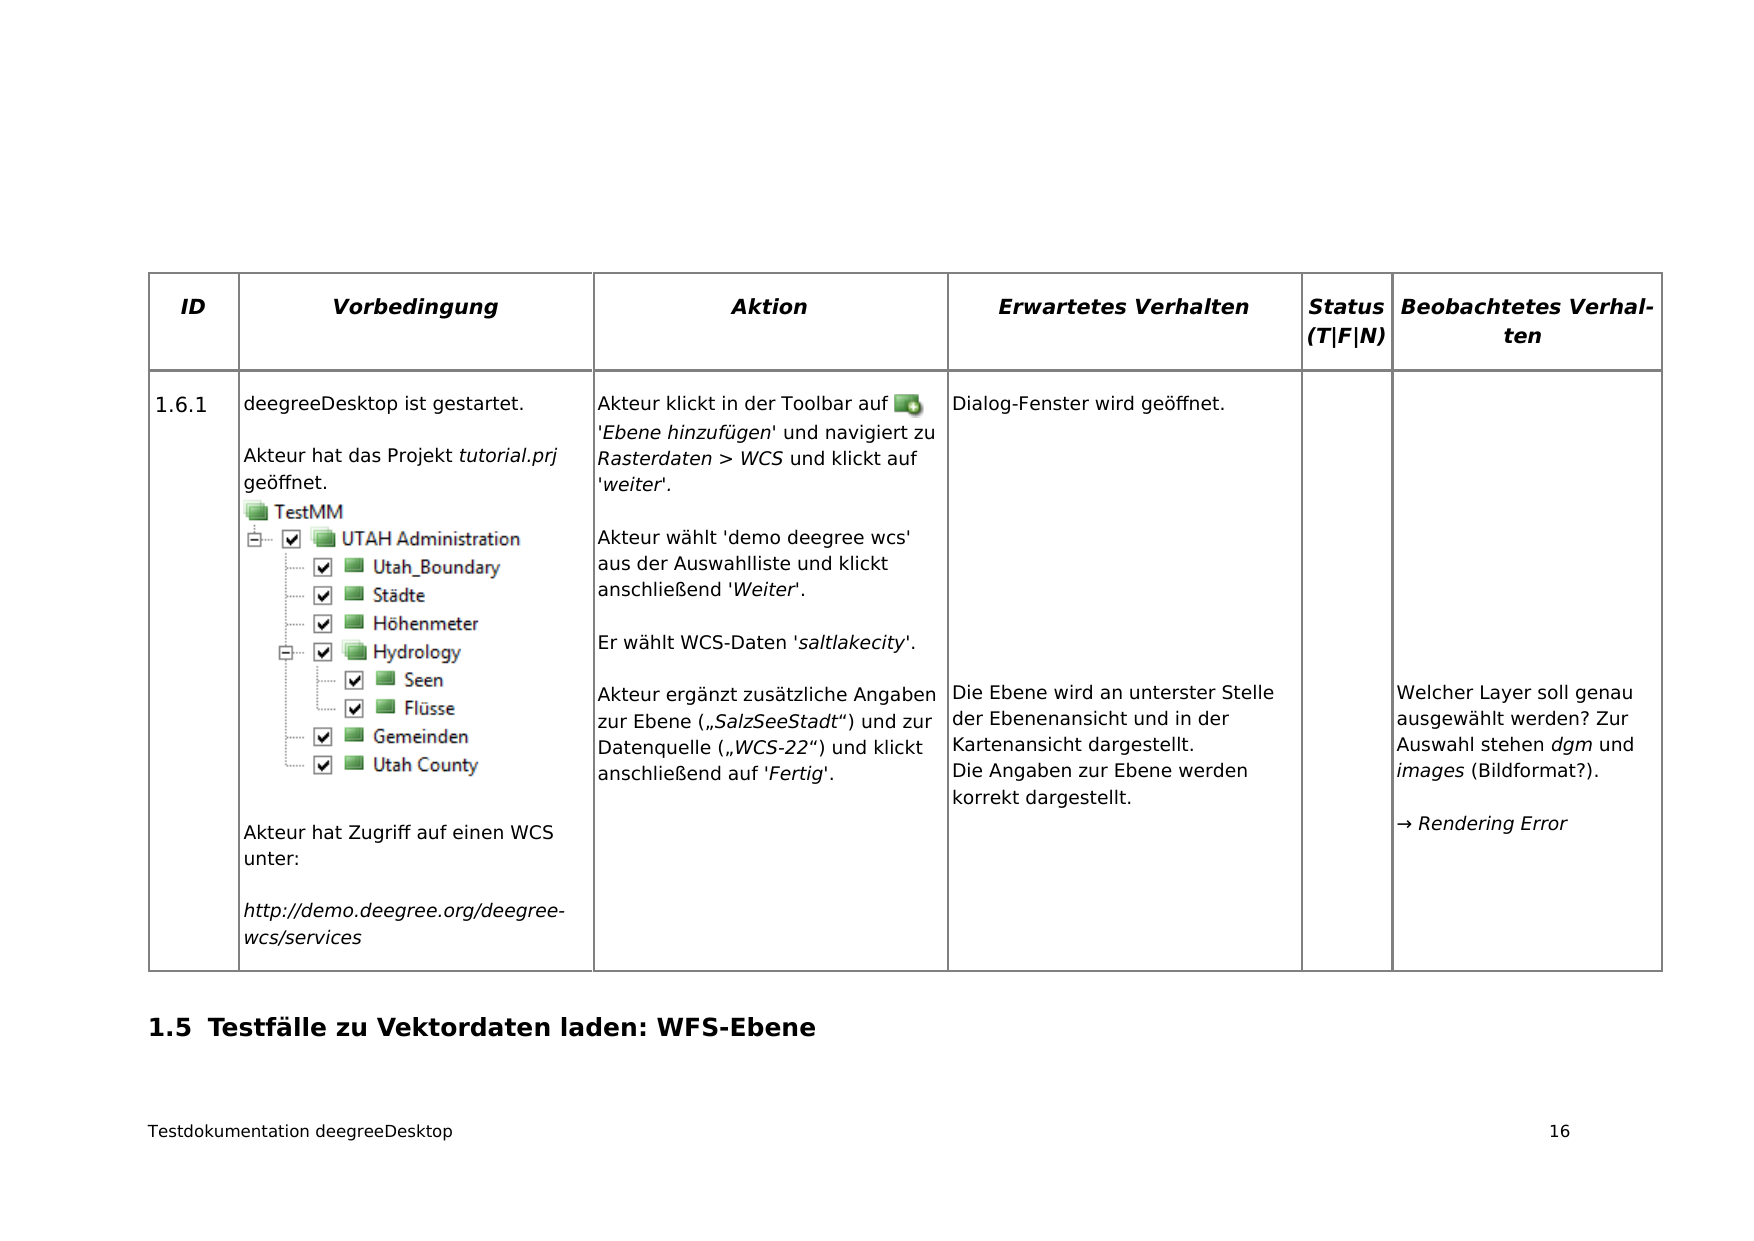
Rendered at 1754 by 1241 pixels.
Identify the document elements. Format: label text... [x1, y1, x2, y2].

table_cell Dialog-Fenster wird geöffnet. Die Ebene wird an unterster Stelle der Ebenenansicht und in der Kartenansicht dargestellt. Die Angaben zur Ebene werden korrekt dargestellt. [949, 372, 1301, 970]
table_header ID [150, 274, 238, 369]
table_cell [150, 372, 238, 970]
picture [893, 393, 924, 418]
table_header Aktion [595, 274, 947, 369]
table_cell Akteur klickt in der Toolbar auf 'Ebene hinzufügen' und navigiert zu Rasterdaten > WCS und klickt auf 'weiter'. Akteur wählt 'demo deegree wcs' aus der Auswahlliste und klickt anschließend 'Weiter'. Er wählt WCS-Daten 'saltlakecity'. Akteur ergänzt zusätzliche Angaben zur Ebene („SalzSeeStadt“) und zur Datenquelle („WCS-22“) und klickt anschließend auf 'Fertig'. [595, 372, 947, 970]
picture [243, 497, 527, 781]
table_cell [1303, 372, 1391, 970]
table_header Status (T|F|N) [1303, 274, 1391, 369]
table_cell Welcher Layer soll genau ausgewählt werden? Zur Auswahl stehen dgm und images (Bildformat?). → Rendering Error [1394, 372, 1661, 970]
table_header Erwartetes Verhalten [949, 274, 1301, 369]
table_cell deegreeDesktop ist gestartet. Akteur hat das Projekt tutorial.prj geöffnet. Akteur hat Zugriff auf einen WCS unter: http://demo.deegree.org/deegree-wcs/services [240, 372, 592, 970]
subtitle Testfälle zu Vektordaten laden: WFS-Ebene [148, 1013, 1606, 1042]
table_header Vorbedingung [240, 274, 592, 369]
table_header Beobachtetes Verhal­ten [1394, 274, 1661, 369]
